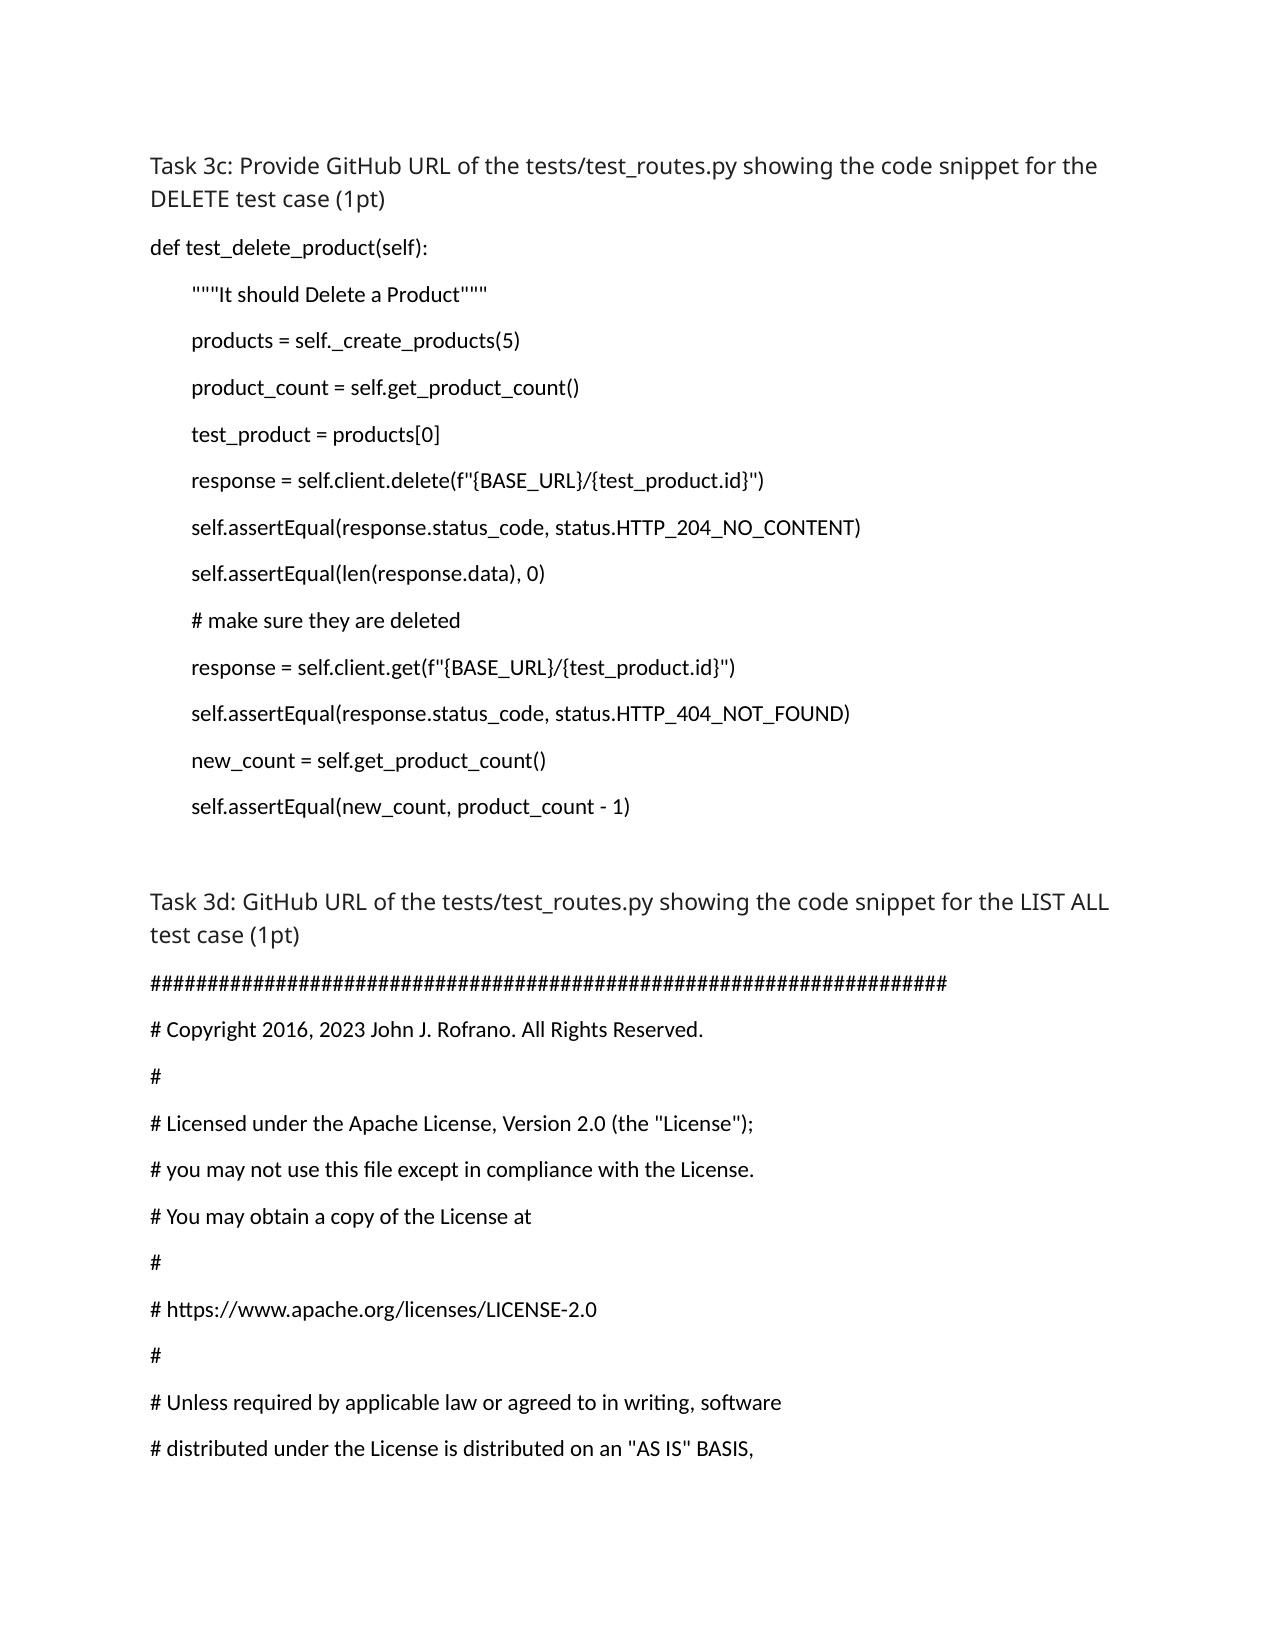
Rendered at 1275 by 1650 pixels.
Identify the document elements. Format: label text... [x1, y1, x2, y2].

text response = self.client.delete(f"{BASE_URL}/{test_product.id}") [150, 466, 1125, 494]
text test_product = products[0] [150, 420, 1125, 448]
text Task 3d: GitHub URL of the tests/test_routes.py showing the code snippet for the LIST ALL test case (1pt) [150, 885, 1125, 950]
text # https://www.apache.org/licenses/LICENSE-2.0 [150, 1295, 1125, 1323]
text products = self._create_products(5) [150, 327, 1125, 355]
text # distributed under the License is distributed on an "AS IS" BASIS, [150, 1434, 1125, 1463]
text self.assertEqual(new_count, product_count - 1) [150, 792, 1125, 820]
text # Licensed under the Apache License, Version 2.0 (the "License"); [150, 1109, 1125, 1137]
text self.assertEqual(response.status_code, status.HTTP_404_NOT_FOUND) [150, 699, 1125, 727]
text # [150, 1248, 1125, 1276]
text new_count = self.get_product_count() [150, 746, 1125, 774]
text Task 3c: Provide GitHub URL of the tests/test_routes.py showing the code snippet for the DELETE test case (1pt) [150, 150, 1125, 215]
text response = self.client.get(f"{BASE_URL}/{test_product.id}") [150, 653, 1125, 681]
text ###################################################################### [150, 969, 1125, 997]
text self.assertEqual(len(response.data), 0) [150, 559, 1125, 587]
text # you may not use this file except in compliance with the License. [150, 1155, 1125, 1183]
text def test_delete_product(self): [150, 233, 1125, 262]
text # You may obtain a copy of the License at [150, 1202, 1125, 1230]
text product_count = self.get_product_count() [150, 373, 1125, 401]
text # make sure they are deleted [150, 606, 1125, 634]
text # [150, 1062, 1125, 1090]
text self.assertEqual(response.status_code, status.HTTP_204_NO_CONTENT) [150, 513, 1125, 541]
text # Copyright 2016, 2023 John J. Rofrano. All Rights Reserved. [150, 1016, 1125, 1043]
text # [150, 1341, 1125, 1369]
text # Unless required by applicable law or agreed to in writing, software [150, 1388, 1125, 1416]
text """It should Delete a Product""" [150, 280, 1125, 308]
